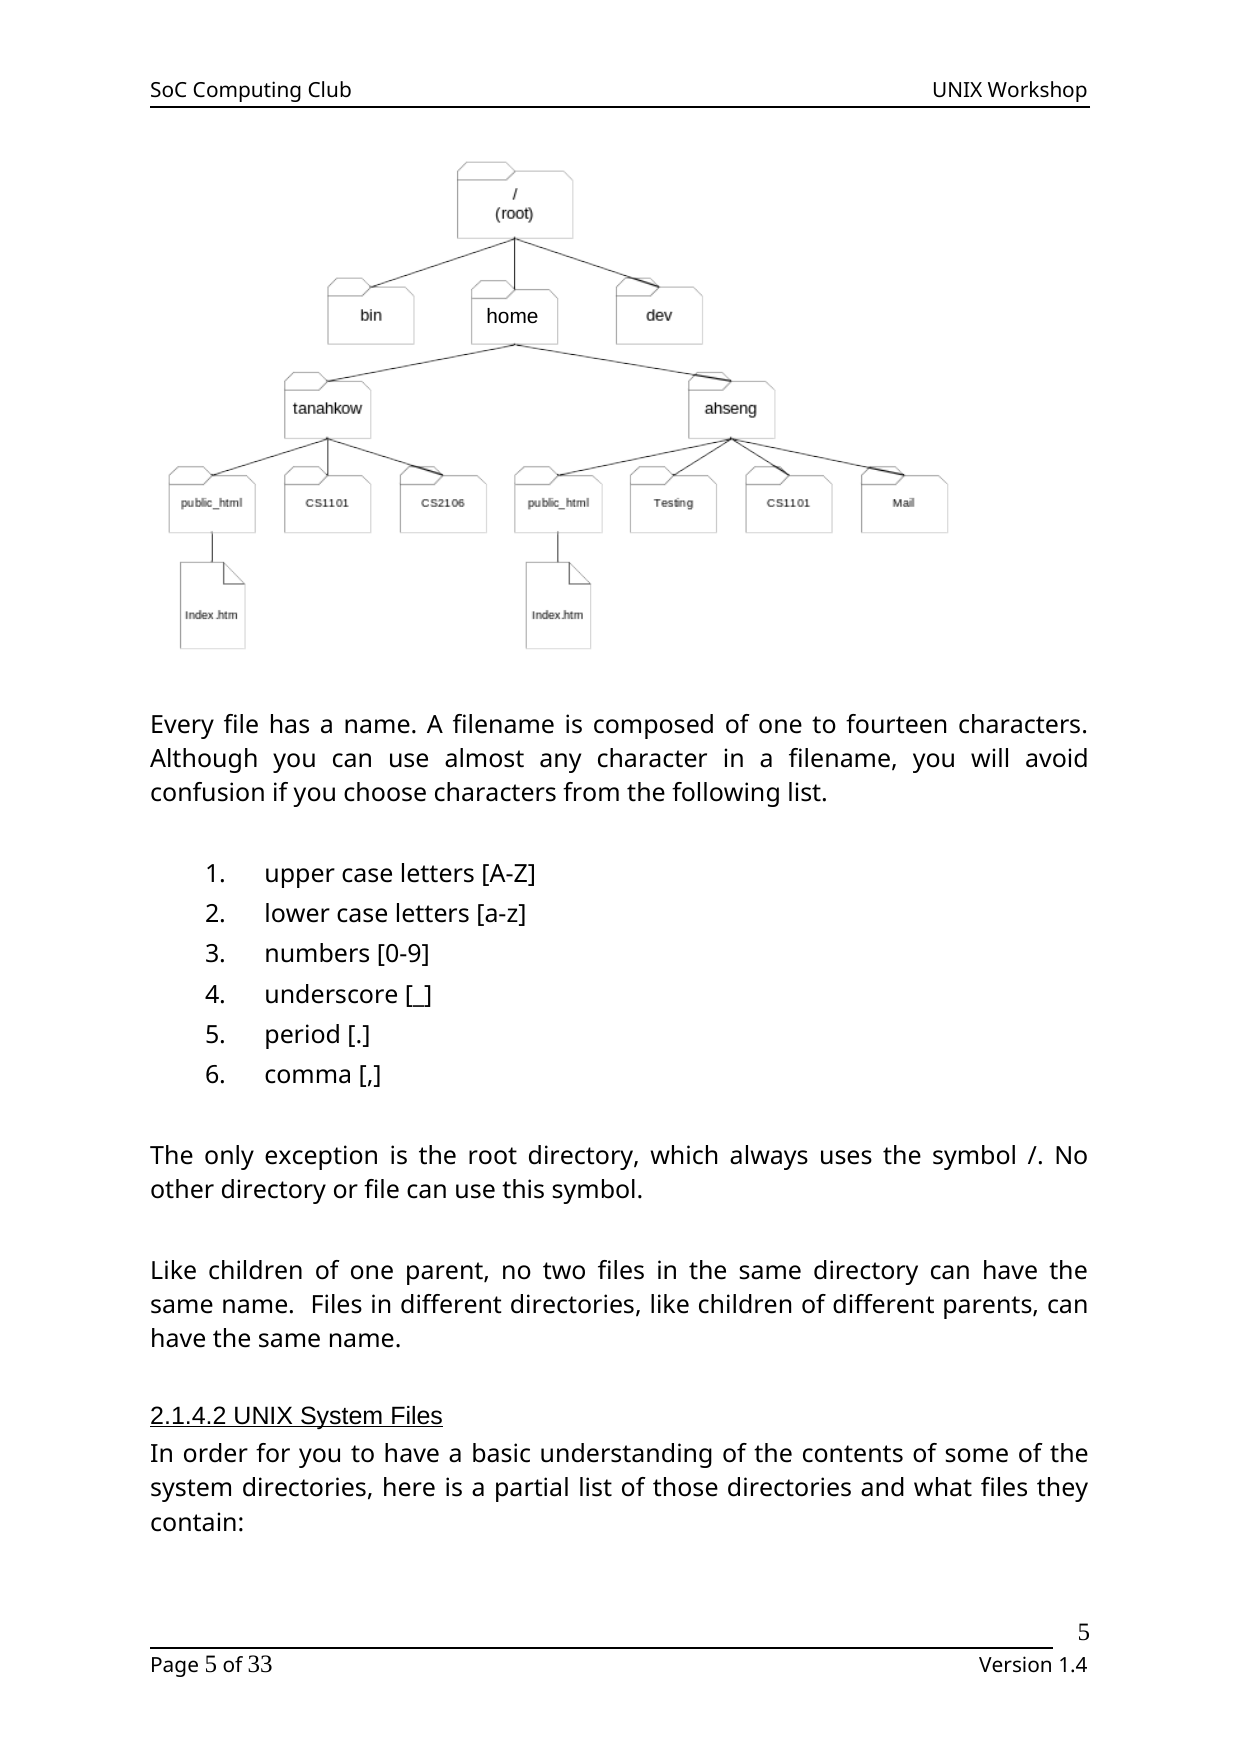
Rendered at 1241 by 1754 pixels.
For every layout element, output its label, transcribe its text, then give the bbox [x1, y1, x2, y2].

text 2.1.4.2 UNIX System Files [150, 1401, 1090, 1430]
text In order for you to have a basic understanding of the contents of some of the system directories, here is a partial list of those directories and what files they contain: [150, 1436, 1090, 1538]
list numbers [0-9] [205, 936, 1090, 970]
list period [.] [205, 1017, 1090, 1051]
text Like children of one parent, no two files in the same directory can have the same name. Files in different directories, like children of different parents, can have the same name. [150, 1252, 1090, 1354]
list lower case letters [a-z] [205, 896, 1090, 930]
text home [477, 304, 548, 328]
list underscore [_] [205, 976, 1090, 1010]
text Every file has a name. A filename is composed of one to fourteen characters. Although you can use almost any character in a filename, you will avoid confusion if you choose characters from the following list. [150, 707, 1090, 809]
text The only exception is the root directory, which always uses the symbol /. No other directory or file can use this symbol. [150, 1138, 1090, 1206]
list comma [,] [205, 1057, 1090, 1091]
list upper case letters [A-Z] [205, 855, 1090, 889]
